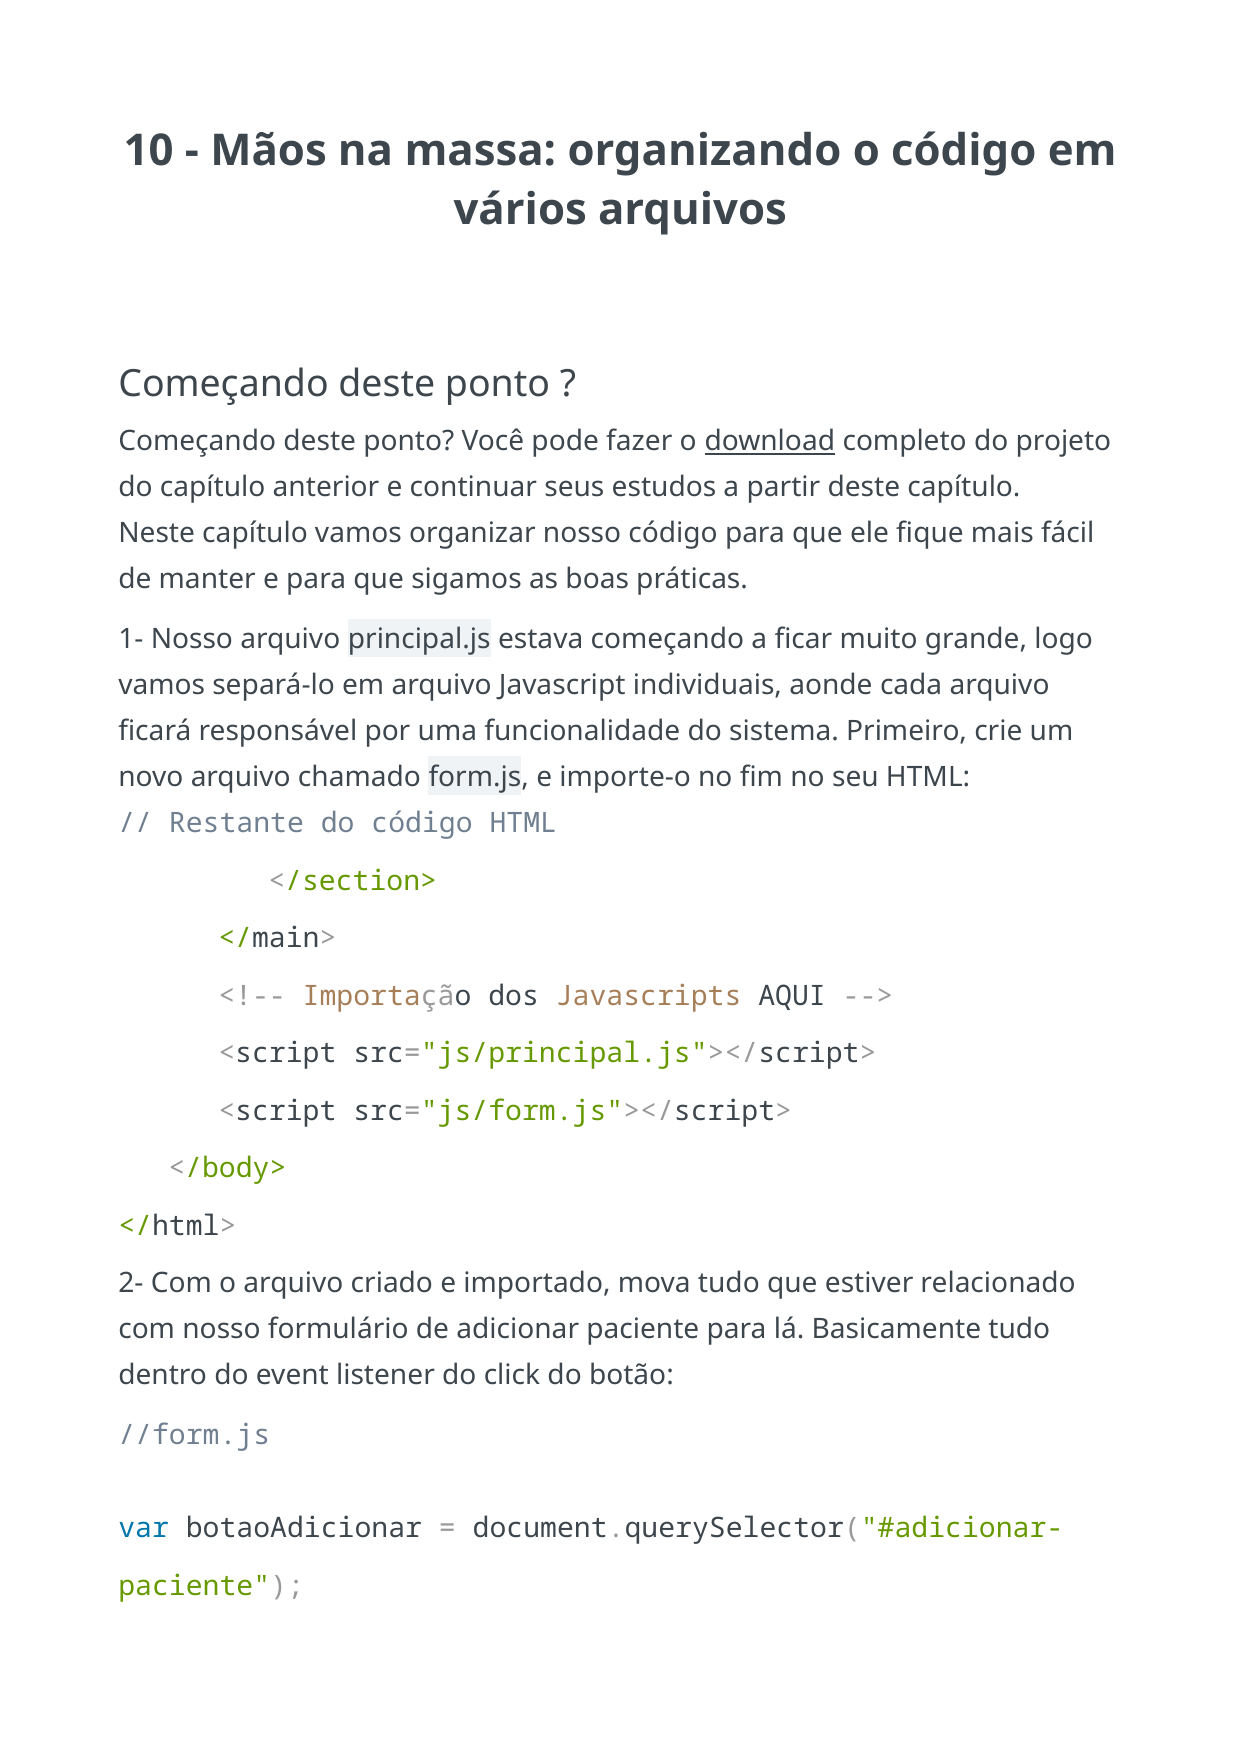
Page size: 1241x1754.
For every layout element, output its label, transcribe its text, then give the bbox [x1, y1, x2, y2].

text </section> [118, 860, 1122, 898]
text <script src="js/form.js"></script> [118, 1090, 1122, 1128]
text </body> [118, 1147, 1122, 1186]
text Neste capítulo vamos organizar nosso código para que ele fique mais fácil de manter e para que sigamos as boas práticas. [118, 512, 1122, 596]
text </html> [118, 1205, 1122, 1243]
text 1- Nosso arquivo principal.js estava começando a ficar muito grande, logo vamos separá-lo em arquivo Javascript individuais, aonde cada arquivo ficará responsável por uma funcionalidade do sistema. Primeiro, crie um novo arquivo chamado form.js, e importe-o no fim no seu HTML: [118, 618, 1122, 795]
text // Restante do código HTML [118, 802, 1122, 841]
text var botaoAdicionar = document.querySelector("#adicionar-paciente"); [118, 1508, 1122, 1603]
text 2- Com o arquivo criado e importado, mova tudo que estiver relacionado com nosso formulário de adicionar paciente para lá. Basicamente tudo dentro do event listener do click do botão: [118, 1262, 1122, 1392]
text <!-- Importação dos Javascripts AQUI --> [118, 975, 1122, 1013]
subtitle Começando deste ponto ? [118, 357, 1122, 408]
text Começando deste ponto? Você pode fazer o download completo do projeto do capítulo anterior e continuar seus estudos a partir deste capítulo. [118, 420, 1122, 504]
subtitle 10 - Mãos na massa: organizando o código em vários arquivos [118, 118, 1122, 237]
text <script src="js/principal.js"></script> [118, 1032, 1122, 1071]
text </main> [118, 917, 1122, 956]
text //form.js [118, 1415, 1122, 1453]
